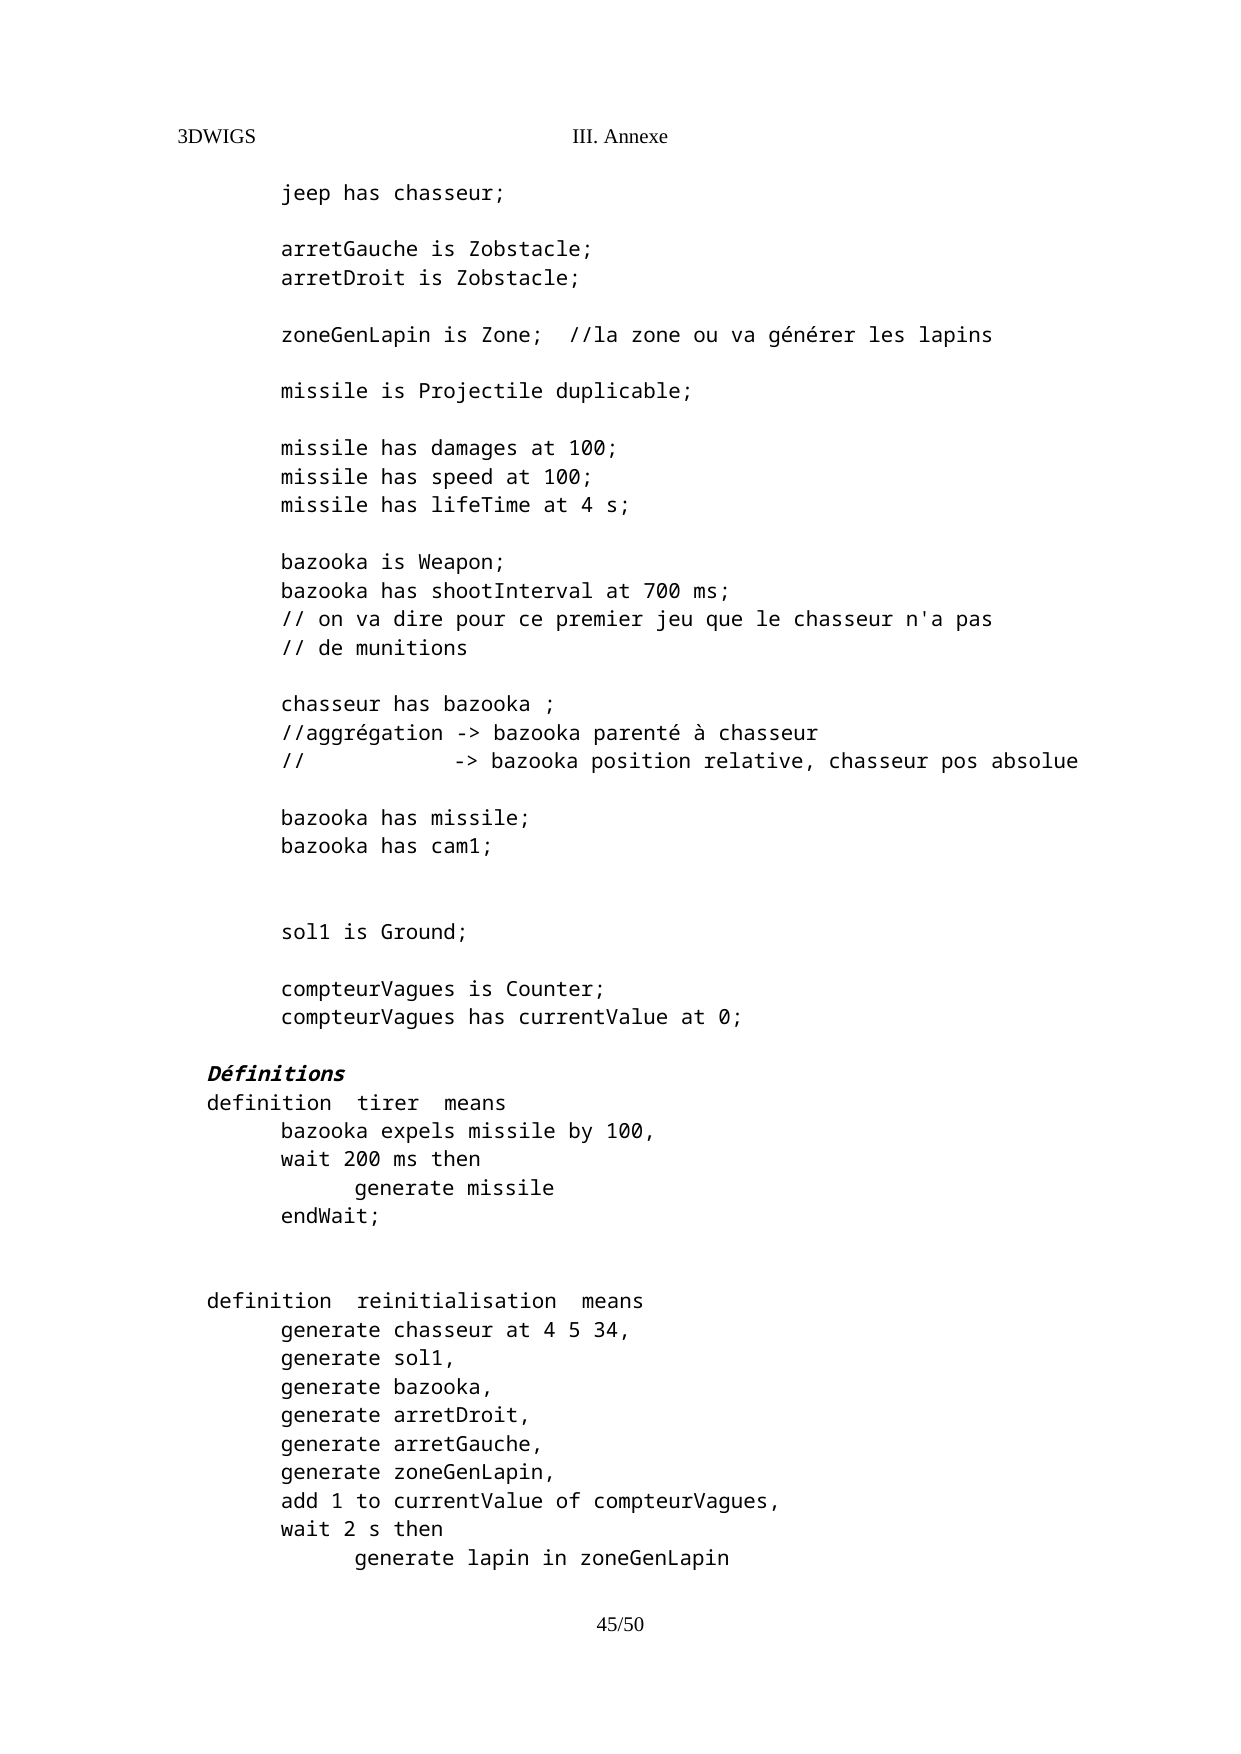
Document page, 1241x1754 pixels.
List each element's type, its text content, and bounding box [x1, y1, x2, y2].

text // de munitions chasseur has bazooka ; [207, 633, 1122, 718]
text //aggrégation -> bazooka parenté à chasseur [207, 718, 1122, 746]
text bazooka has missile; bazooka has cam1; sol1 is Ground; compteurVagues is Counter; compteurVagues has currentValue at 0; Définitions definition tirer means bazooka expels missile by 100, wait 200 ms then generate missile endWait; definition reinitialisation means generate chasseur at 4 5 34, generate sol1, generate bazooka, generate arretDroit, generate arretGauche, generate zoneGenLapin, add 1 to currentValue of compteurVagues, wait 2 s then generate lapin in zoneGenLapin [207, 775, 1122, 1571]
text missile has damages at 100; missile has speed at 100; missile has lifeTime at 4 s; bazooka is Weapon; bazooka has shootInterval at 700 ms; // on va dire pour ce premier jeu que le chasseur n'a pas [207, 405, 1122, 633]
text jeep has chasseur; arretGauche is Zobstacle; arretDroit is Zobstacle; zoneGenLapin is Zone; //la zone ou va générer les lapins missile is Projectile duplicable; [207, 178, 1122, 405]
text // -> bazooka position relative, chasseur pos absolue [207, 746, 1122, 775]
